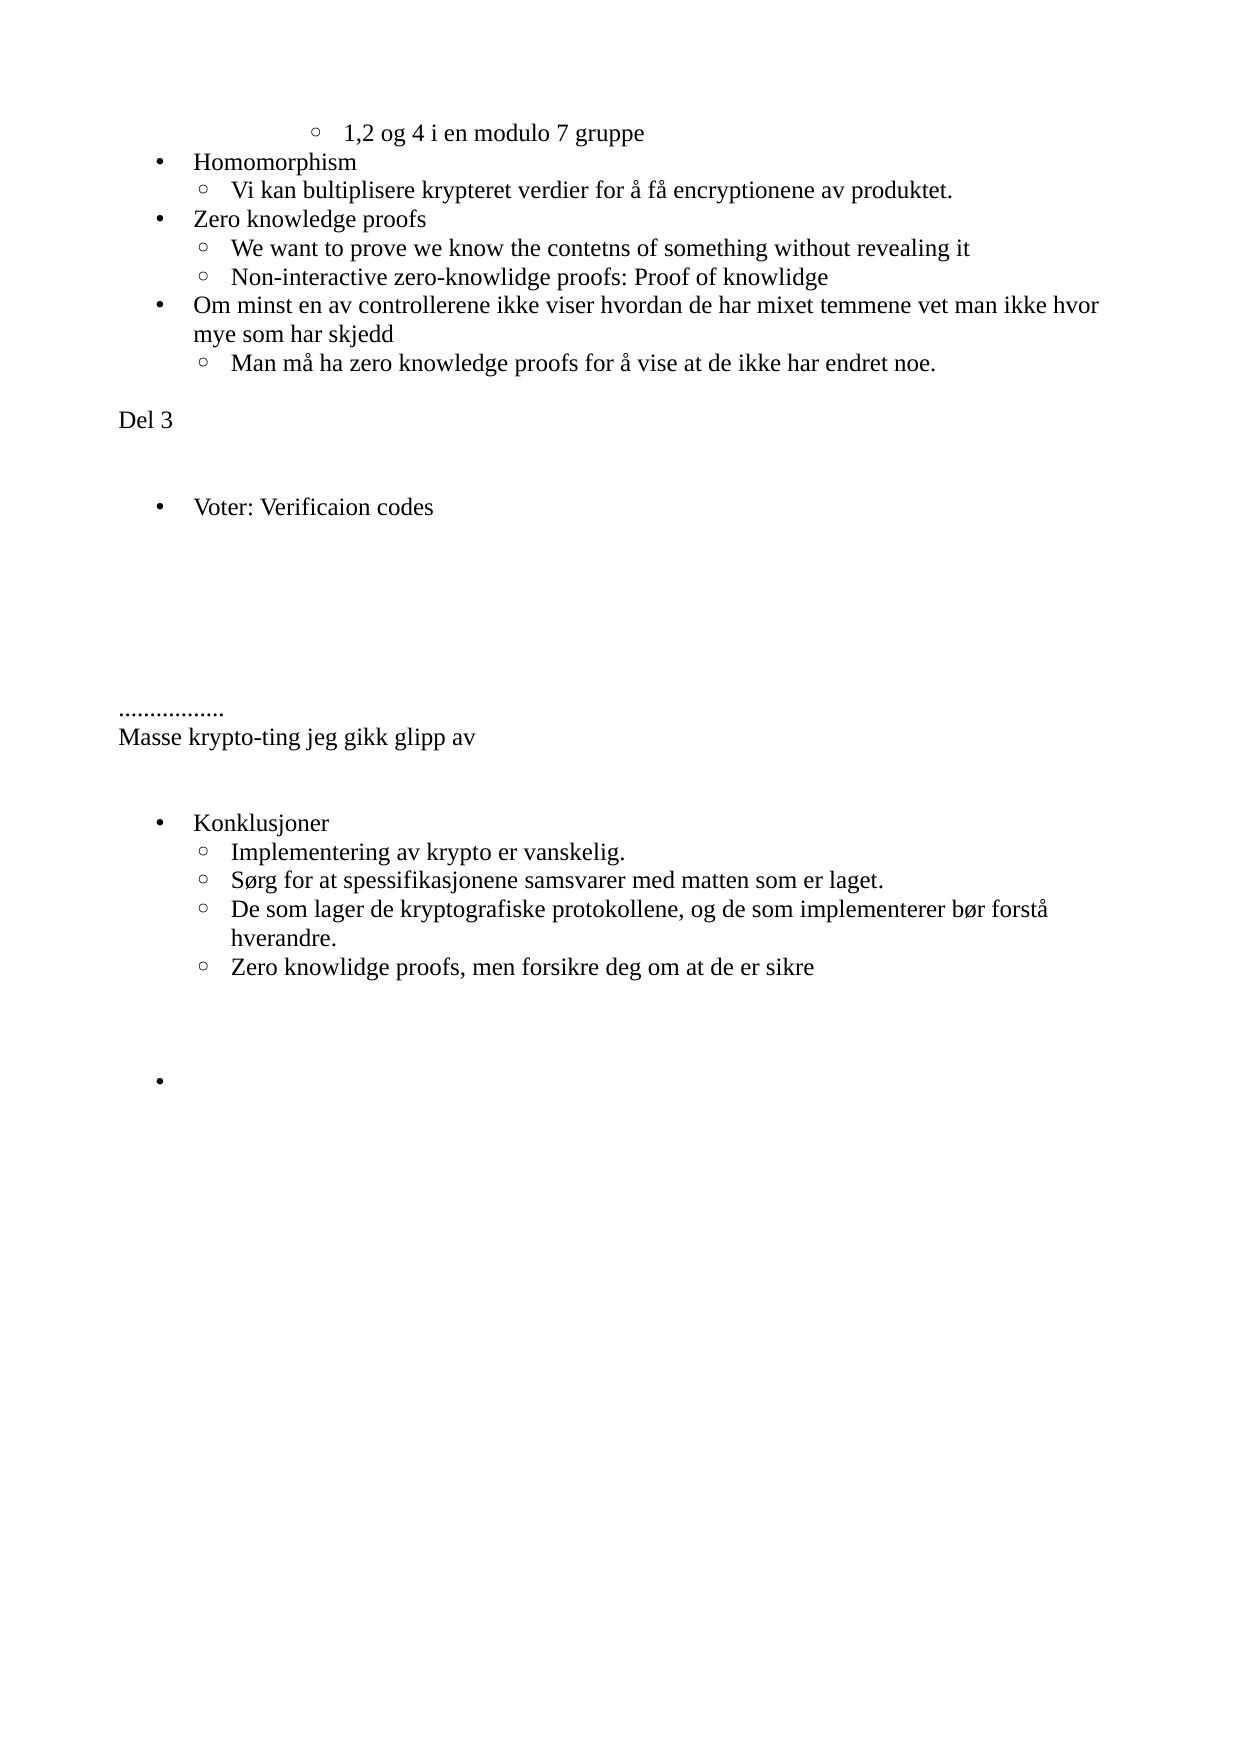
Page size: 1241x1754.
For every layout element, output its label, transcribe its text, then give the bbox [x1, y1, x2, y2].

list Man må ha zero knowledge proofs for å vise at de ikke har endret noe. [193, 348, 1122, 377]
list 1,2 og 4 i en modulo 7 gruppe [306, 118, 1122, 147]
text ................. [118, 693, 1122, 722]
list Sørg for at spessifikasjonene samsvarer med matten som er laget. [193, 866, 1122, 894]
list Non-interactive zero-knowlidge proofs: Proof of knowlidge [193, 262, 1122, 291]
list Zero knowledge proofs [156, 204, 1122, 233]
list Zero knowlidge proofs, men forsikre deg om at de er sikre [193, 952, 1122, 981]
list Om minst en av controllerene ikke viser hvordan de har mixet temmene vet man ikke hvor mye som har skjedd [156, 291, 1122, 348]
text Del 3 [118, 406, 1122, 434]
list Homomorphism [156, 147, 1122, 176]
list We want to prove we know the contetns of something without revealing it [193, 233, 1122, 262]
text Masse krypto-ting jeg gikk glipp av [118, 722, 1122, 751]
list Implementering av krypto er vanskelig. [193, 837, 1122, 866]
list Vi kan bultiplisere krypteret verdier for å få encryptionene av produktet. [193, 176, 1122, 204]
list De som lager de kryptografiske protokollene, og de som implementerer bør forstå hverandre. [193, 894, 1122, 952]
list Voter: Verificaion codes [156, 492, 1122, 521]
list Konklusjoner [156, 808, 1122, 837]
